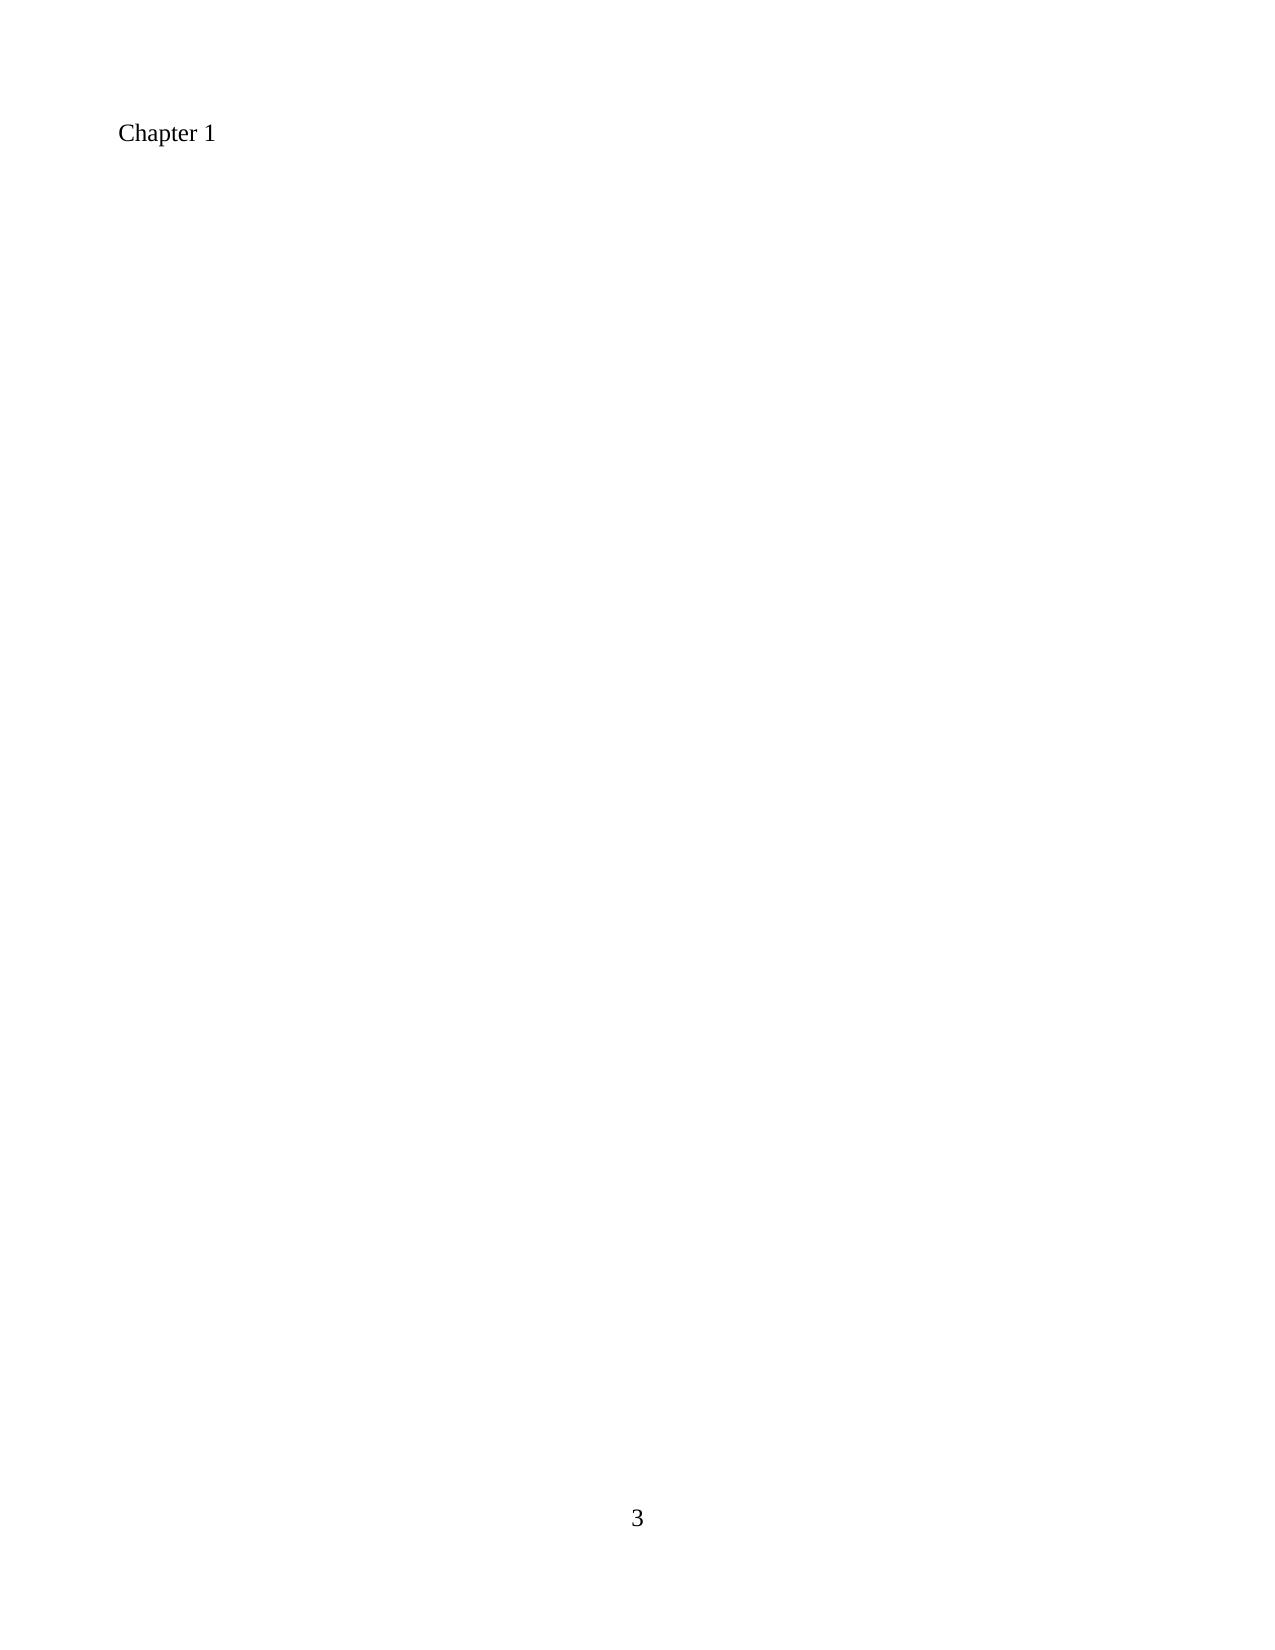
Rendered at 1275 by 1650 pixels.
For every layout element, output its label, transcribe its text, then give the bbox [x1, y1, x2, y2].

text Chapter 1 [118, 118, 1157, 147]
